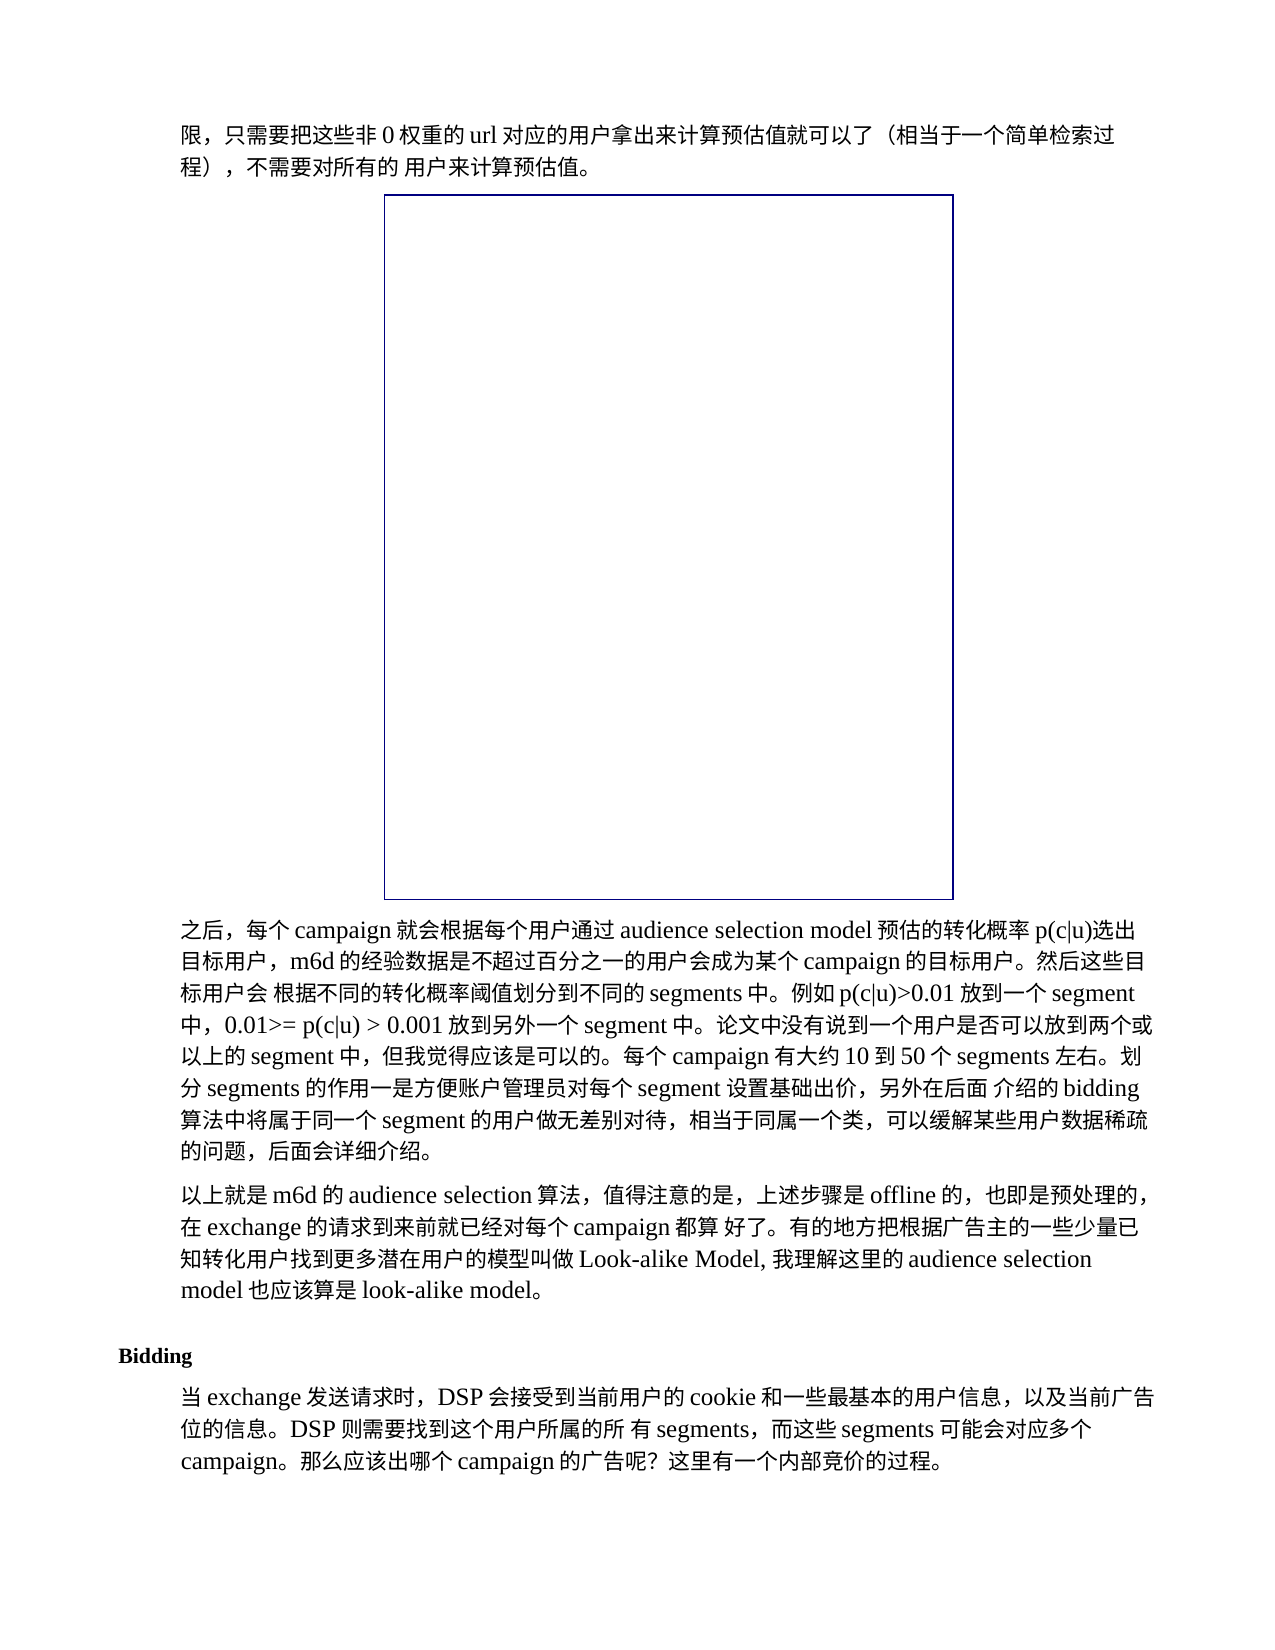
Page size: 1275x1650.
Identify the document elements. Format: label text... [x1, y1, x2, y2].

text 当exchange发送请求时，DSP会接受到当前用户的cookie和一些最基本的用户信息，以及当前广告位的信息。DSP则需要找到这个用户所属的所 有segments，而这些segments可能会对应多个campaign。那么应该出哪个campaign的广告呢？这里有一个内部竞价的过程。 [181, 1380, 1157, 1475]
subtitle Bidding [118, 1343, 1157, 1368]
text 之所以要分为两个模型，个人认为主要是性能考虑，如果把所有的用户都用high-level model来预测，那么在特征抽取和预测上都会消耗大量的计算量。而low-level模型因为特征只有URL，特征抽取逻辑简单，计算量小很多，另外对 于一个campaign的Low-level Model来说，非0权重的特征数目有限，只需要把这些非0权重的url对应的用户拿出来计算预估值就可以了（相当于一个简单检索过程），不需要对所有的 用户来计算预估值。 [181, 118, 1157, 181]
text 之后，每个campaign就会根据每个用户通过audience selection model预估的转化概率p(c|u)选出目标用户，m6d的经验数据是不超过百分之一的用户会成为某个campaign的目标用户。然后这些目标用户会 根据不同的转化概率阈值划分到不同的segments中。例如p(c|u)>0.01放到一个segment中，0.01>= p(c|u) > 0.001放到另外一个segment中。论文中没有说到一个用户是否可以放到两个或以上的segment中，但我觉得应该是可以的。每个 campaign有大约10到50个segments左右。划分segments的作用一是方便账户管理员对每个segment设置基础出价，另外在后面 介绍的bidding算法中将属于同一个segment的用户做无差别对待，相当于同属一个类，可以缓解某些用户数据稀疏的问题，后面会详细介绍。 [181, 913, 1157, 1166]
text 以上就是m6d的audience selection算法，值得注意的是，上述步骤是offline的，也即是预处理的，在exchange的请求到来前就已经对每个campaign都算 好了。有的地方把根据广告主的一些少量已知转化用户找到更多潜在用户的模型叫做Look-alike Model, 我理解这里的audience selection model也应该算是look-alike model。 [181, 1178, 1157, 1305]
